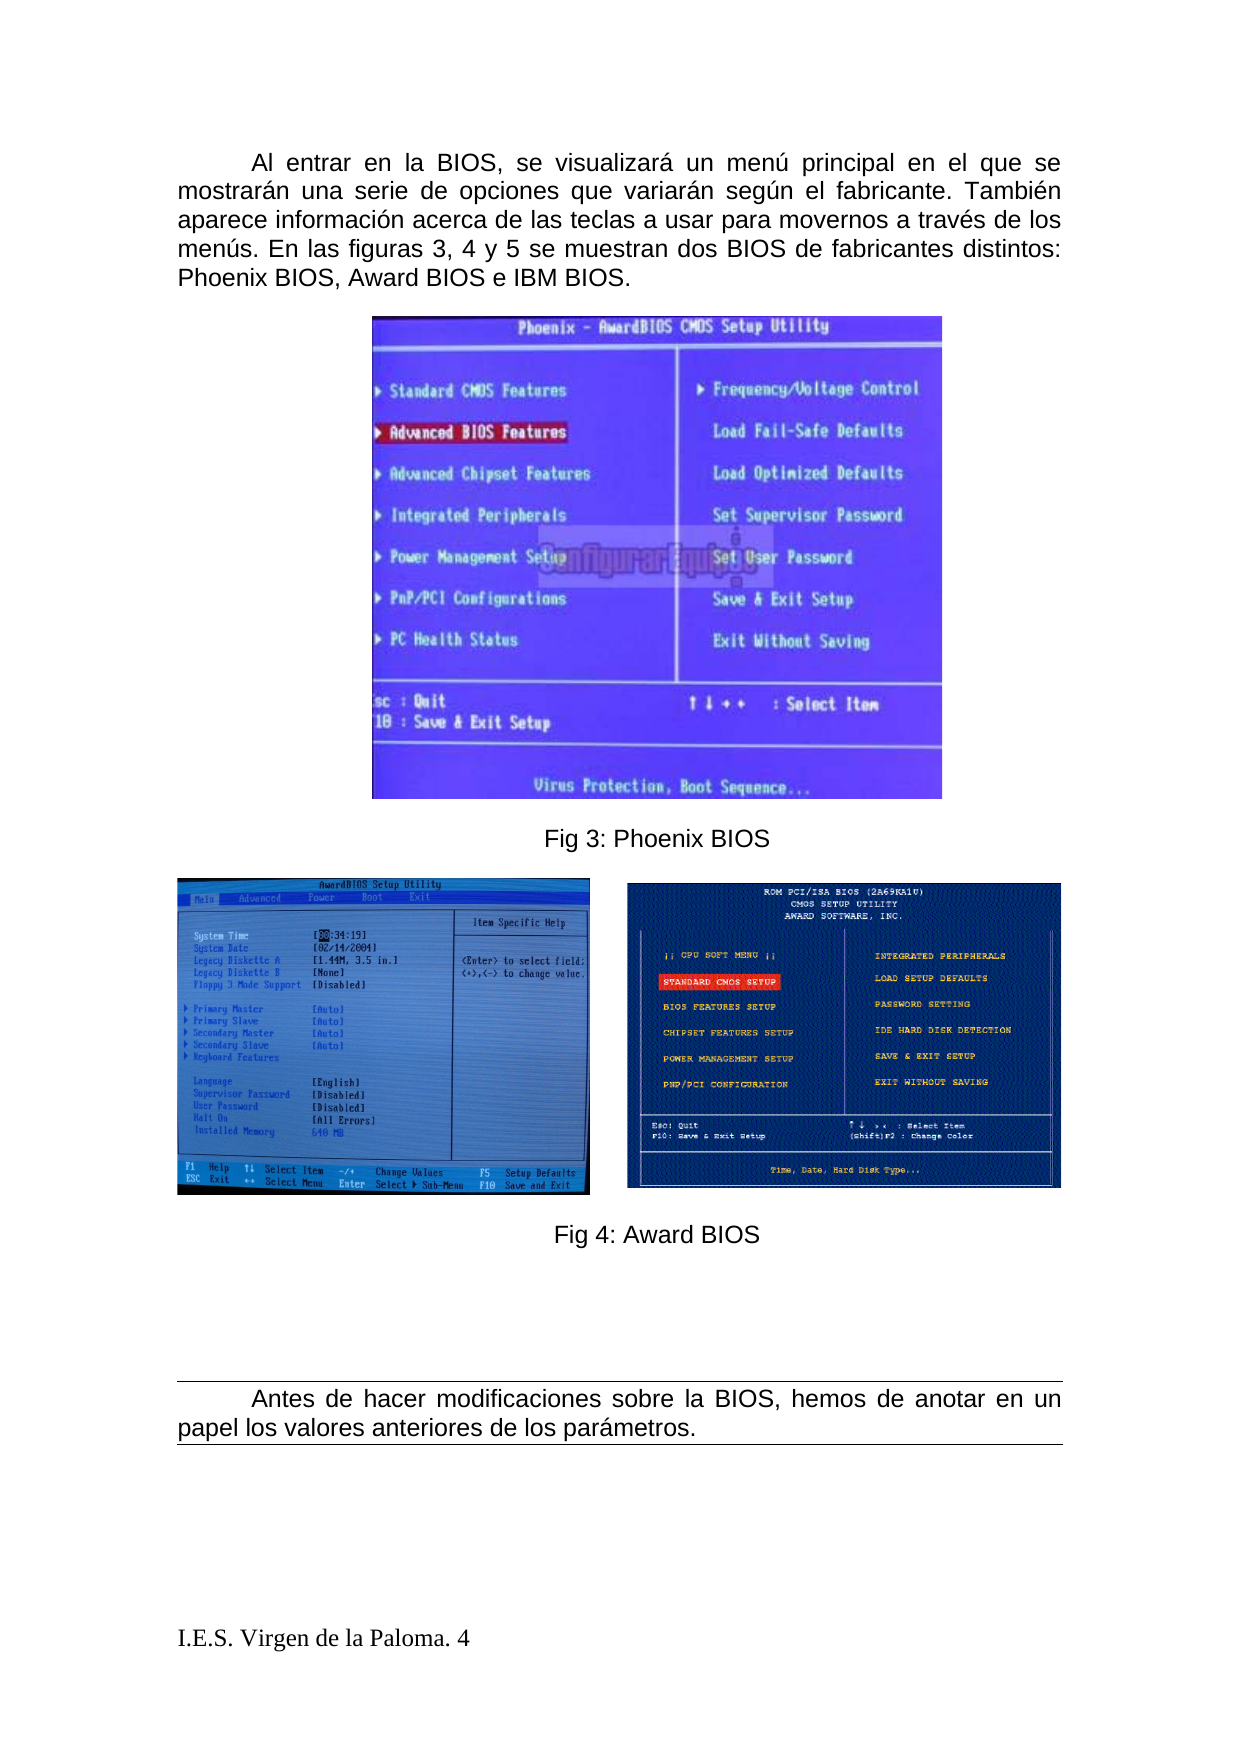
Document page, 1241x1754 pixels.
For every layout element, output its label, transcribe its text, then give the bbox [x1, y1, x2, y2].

text Fig 4: Award BIOS [177, 1220, 1063, 1248]
text Antes de hacer modificaciones sobre la BIOS, hemos de anotar en un papel los valores anteriores de los parámetros. [177, 1382, 1063, 1444]
picture [177, 878, 590, 1195]
text Fig 3: Phoenix BIOS [177, 824, 1063, 853]
picture [627, 883, 1062, 1189]
text Al entrar en la BIOS, se visualizará un menú principal en el que se mostrarán una serie de opciones que variarán según el fabricante. También aparece información acerca de las teclas a usar para movernos a través de los menús. En las figuras 3, 4 y 5 se muestran dos BIOS de fabricantes distintos: Phoenix BIOS, Award BIOS e IBM BIOS. [177, 148, 1063, 291]
picture [372, 316, 943, 799]
